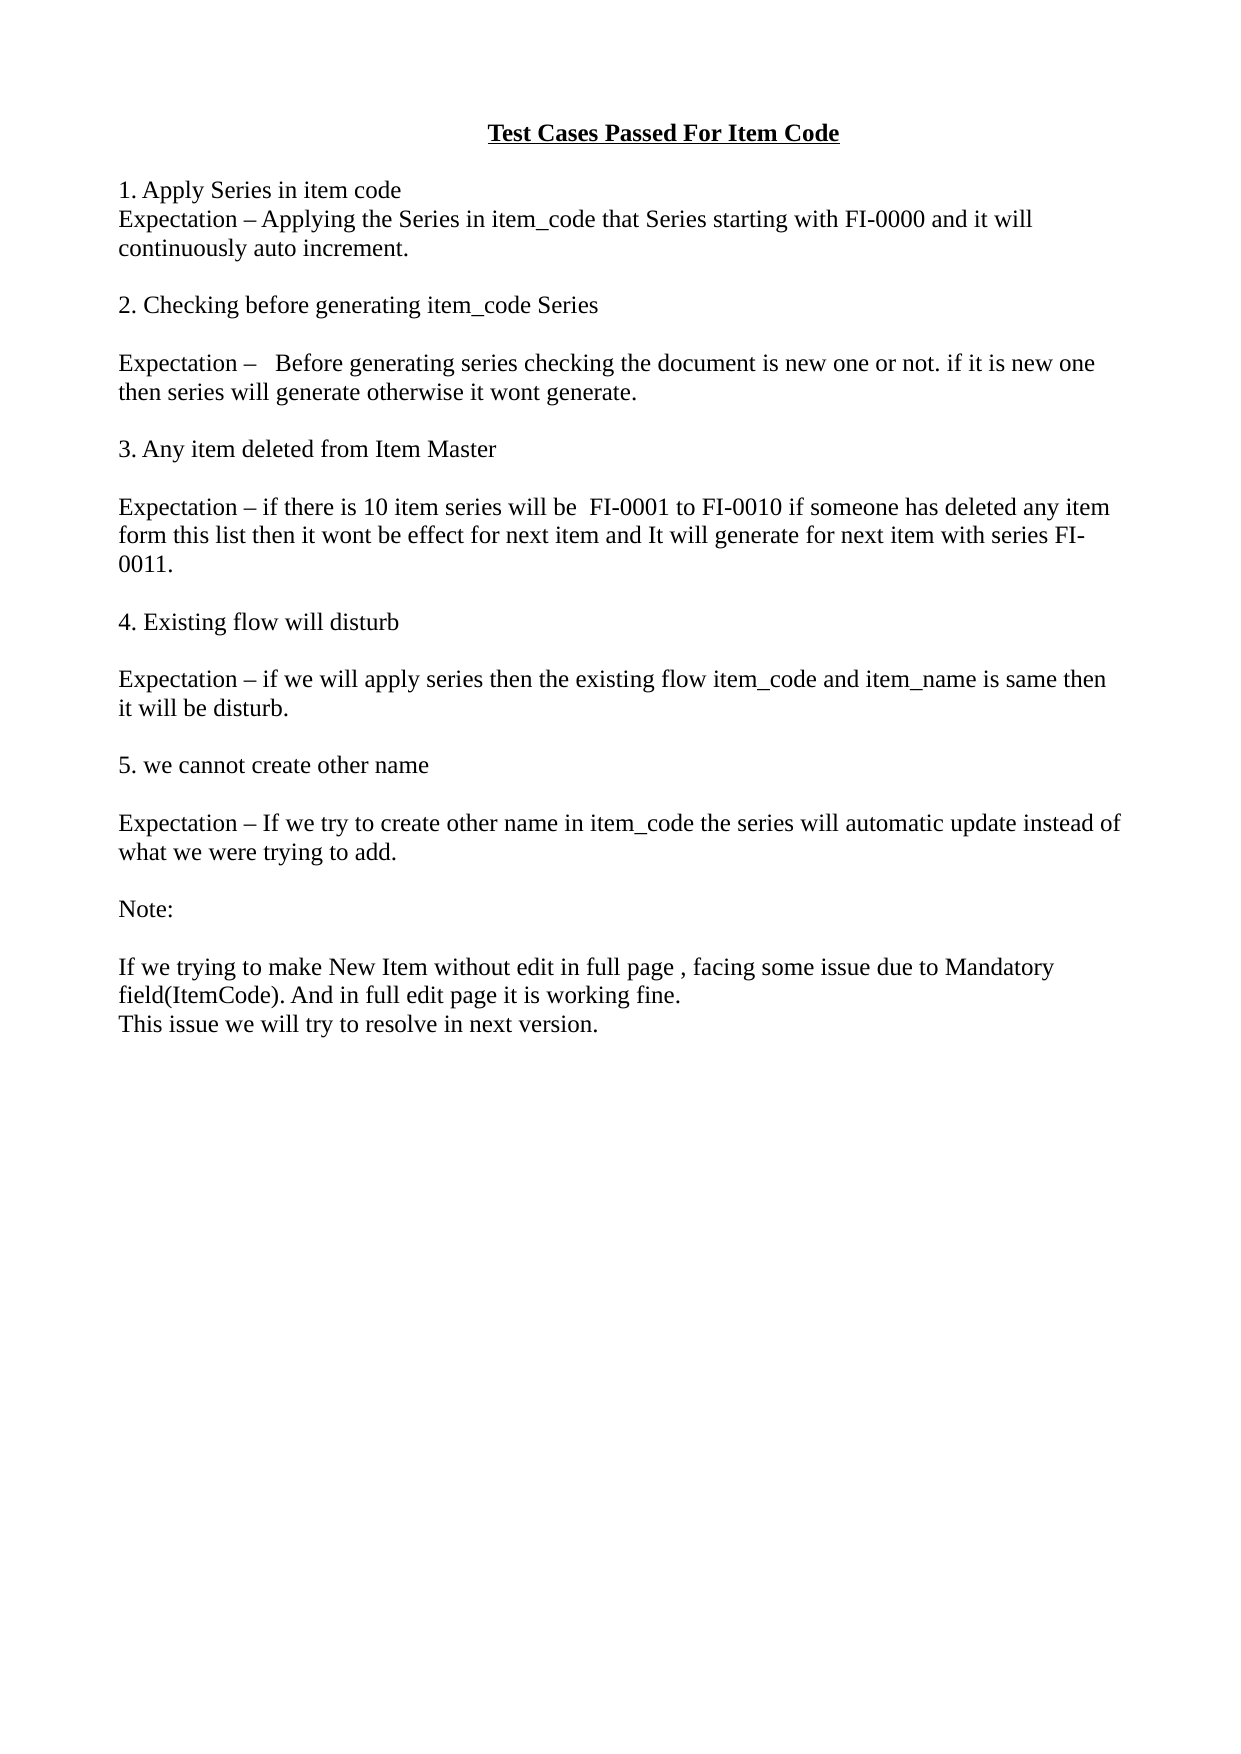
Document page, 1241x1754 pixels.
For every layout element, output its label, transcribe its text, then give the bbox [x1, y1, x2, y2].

text 5. we cannot create other name [118, 751, 1122, 779]
text This issue we will try to resolve in next version. [118, 1009, 1122, 1038]
text Expectation – if there is 10 item series will be FI-0001 to FI-0010 if someone has deleted any item form this list then it wont be effect for next item and It will generate for next item with series FI-0011. [118, 492, 1122, 578]
text 3. Any item deleted from Item Master [118, 434, 1122, 463]
text Expectation – if we will apply series then the existing flow item_code and item_name is same then it will be disturb. [118, 664, 1122, 751]
text Expectation – Applying the Series in item_code that Series starting with FI-0000 and it will continuously auto increment. [118, 204, 1122, 262]
text 1. Apply Series in item code [118, 176, 1122, 204]
text Test Cases Passed For Item Code [118, 118, 1122, 147]
text Note: [118, 894, 1122, 923]
text Expectation – If we try to create other name in item_code the series will automatic update instead of what we were trying to add. [118, 808, 1122, 866]
text 2. Checking before generating item_code Series [118, 291, 1122, 319]
text Expectation – Before generating series checking the document is new one or not. if it is new one then series will generate otherwise it wont generate. [118, 348, 1122, 406]
text If we trying to make New Item without edit in full page , facing some issue due to Mandatory field(ItemCode). And in full edit page it is working fine. [118, 952, 1122, 1009]
text 4. Existing flow will disturb [118, 607, 1122, 636]
